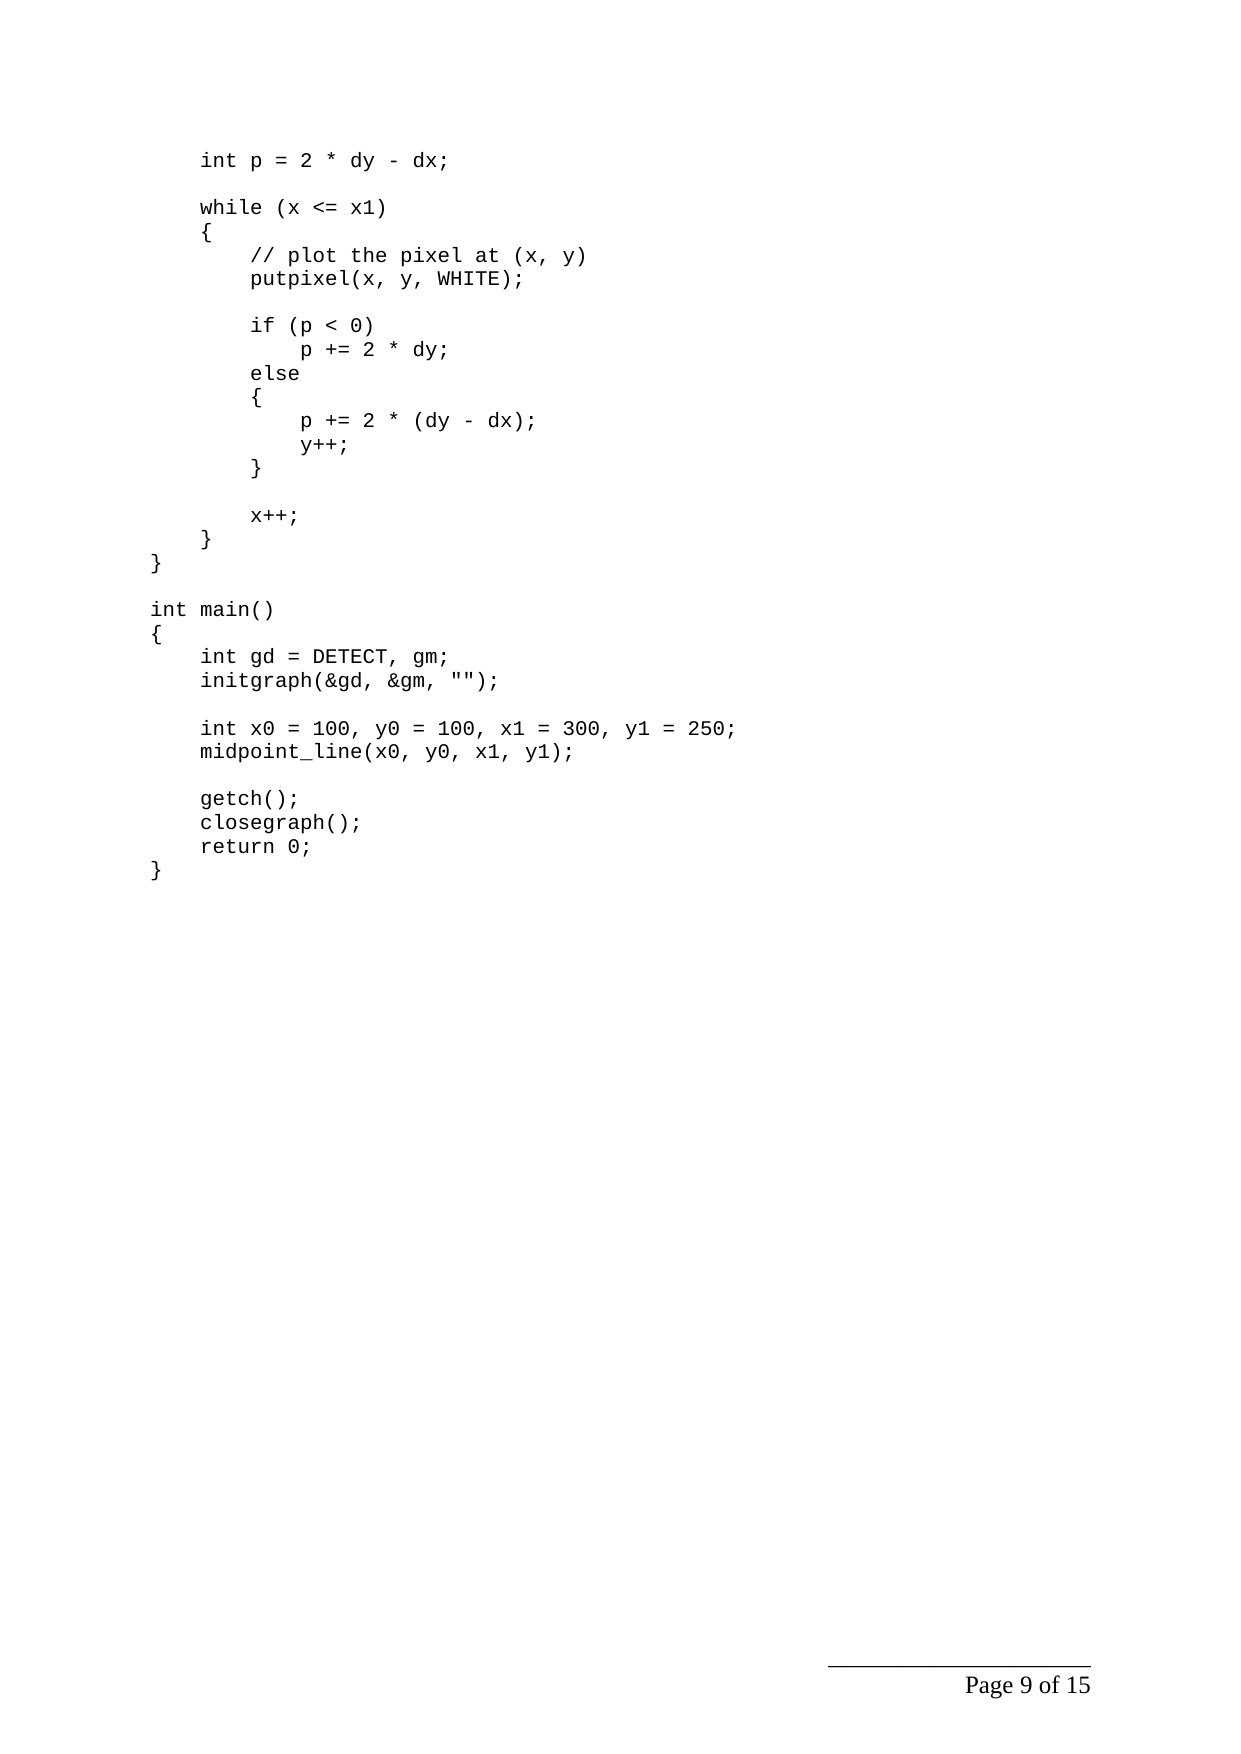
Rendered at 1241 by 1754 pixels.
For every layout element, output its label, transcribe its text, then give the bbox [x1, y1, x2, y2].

text else [150, 363, 1091, 386]
text p += 2 * dy; [150, 339, 1091, 363]
text closegraph(); [150, 812, 1091, 836]
text int p = 2 * dy - dx; [150, 150, 1091, 174]
text { [150, 221, 1091, 244]
text int x0 = 100, y0 = 100, x1 = 300, y1 = 250; [150, 717, 1091, 741]
text { [150, 623, 1091, 647]
text initgraph(&gd, &gm, ""); [150, 670, 1091, 694]
text y++; [150, 434, 1091, 457]
text return 0; [150, 836, 1091, 859]
text putpixel(x, y, WHITE); [150, 268, 1091, 292]
text } [150, 552, 1091, 576]
text p += 2 * (dy - dx); [150, 410, 1091, 434]
text } [150, 859, 1091, 883]
text int gd = DETECT, gm; [150, 647, 1091, 670]
text { [150, 386, 1091, 410]
text if (p < 0) [150, 316, 1091, 339]
text } [150, 457, 1091, 481]
text while (x <= x1) [150, 197, 1091, 221]
text // plot the pixel at (x, y) [150, 244, 1091, 268]
text } [150, 528, 1091, 552]
text midpoint_line(x0, y0, x1, y1); [150, 741, 1091, 765]
text getch(); [150, 788, 1091, 812]
text x++; [150, 505, 1091, 528]
text int main() [150, 599, 1091, 623]
